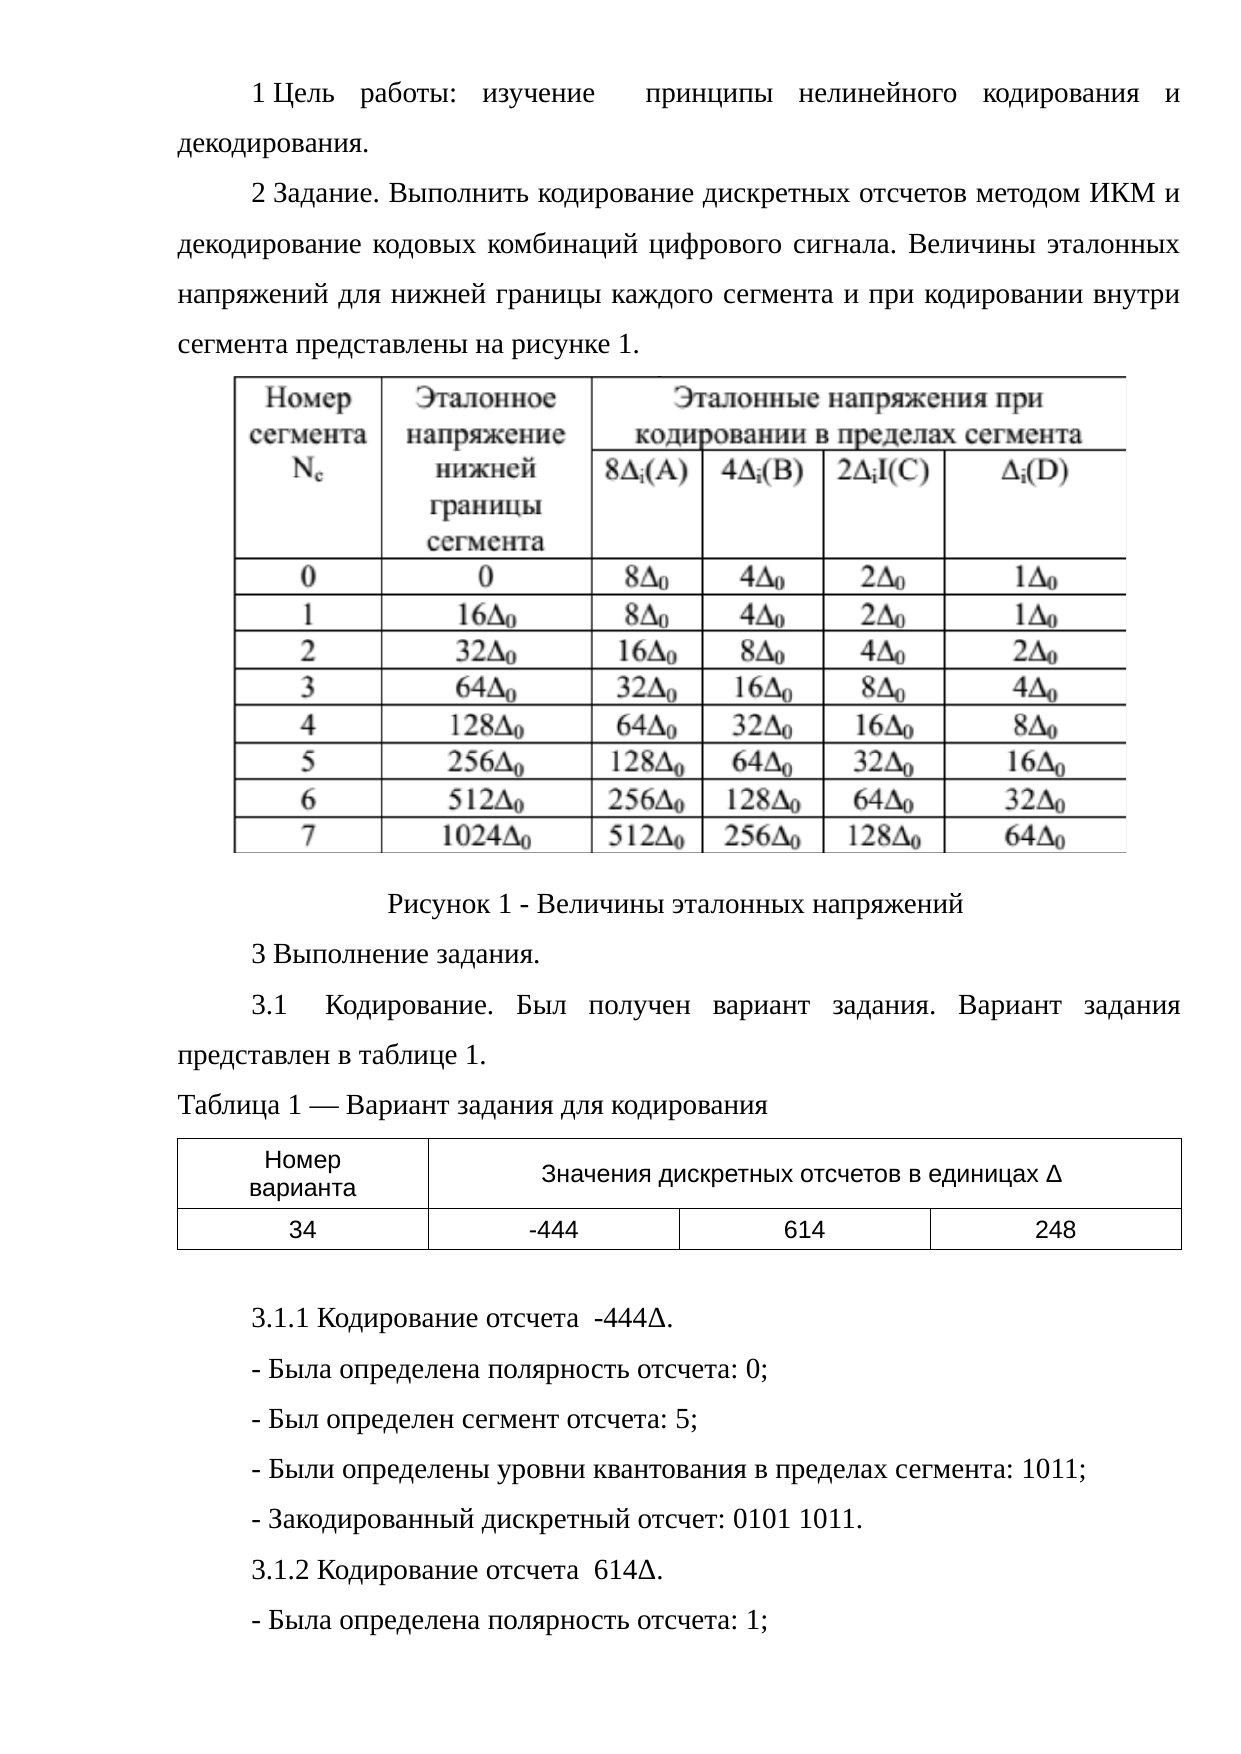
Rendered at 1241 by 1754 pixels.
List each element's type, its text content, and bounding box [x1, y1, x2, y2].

text Таблица 1 — Вариант задания для кодирования [177, 1087, 1181, 1121]
table_cell 248 [931, 1209, 1181, 1249]
table_cell 34 [178, 1209, 428, 1249]
picture [232, 376, 1127, 853]
list Цель работы: изучение принципы нелинейного кодирования и декодирования. [177, 75, 1181, 159]
list Кодирование отсчета -444Δ. [177, 1300, 1181, 1334]
table_cell -444 [429, 1209, 679, 1249]
list Кодирование отсчета 614Δ. [177, 1552, 1181, 1586]
text - Была определена полярность отсчета: 1; [177, 1602, 1181, 1636]
list Задание. Выполнить кодирование дискретных отсчетов методом ИКМ и декодирование кодовых комбинаций цифрового сигнала. Величины эталонных напряжений для нижней границы каждого сегмента и при кодировании внутри сегмента представлены на рисунке 1. [177, 176, 1181, 360]
table_header Номер варианта [178, 1139, 428, 1208]
text - Была определена полярность отсчета: 0; [177, 1351, 1181, 1384]
text Рисунок 1 - Величины эталонных напряжений [177, 377, 1181, 920]
table_cell 614 [680, 1209, 930, 1249]
list Выполнение задания. [177, 937, 1181, 970]
list Кодирование. Был получен вариант задания. Вариант задания представлен в таблице 1. [177, 987, 1181, 1071]
text - Был определен сегмент отсчета: 5; [177, 1401, 1181, 1434]
text - Были определены уровни квантования в пределах сегмента: 1011; [177, 1451, 1181, 1485]
text - Закодированный дискретный отсчет: 0101 1011. [177, 1502, 1181, 1535]
table_header Значения дискретных отсчетов в единицах Δ [429, 1139, 1181, 1208]
